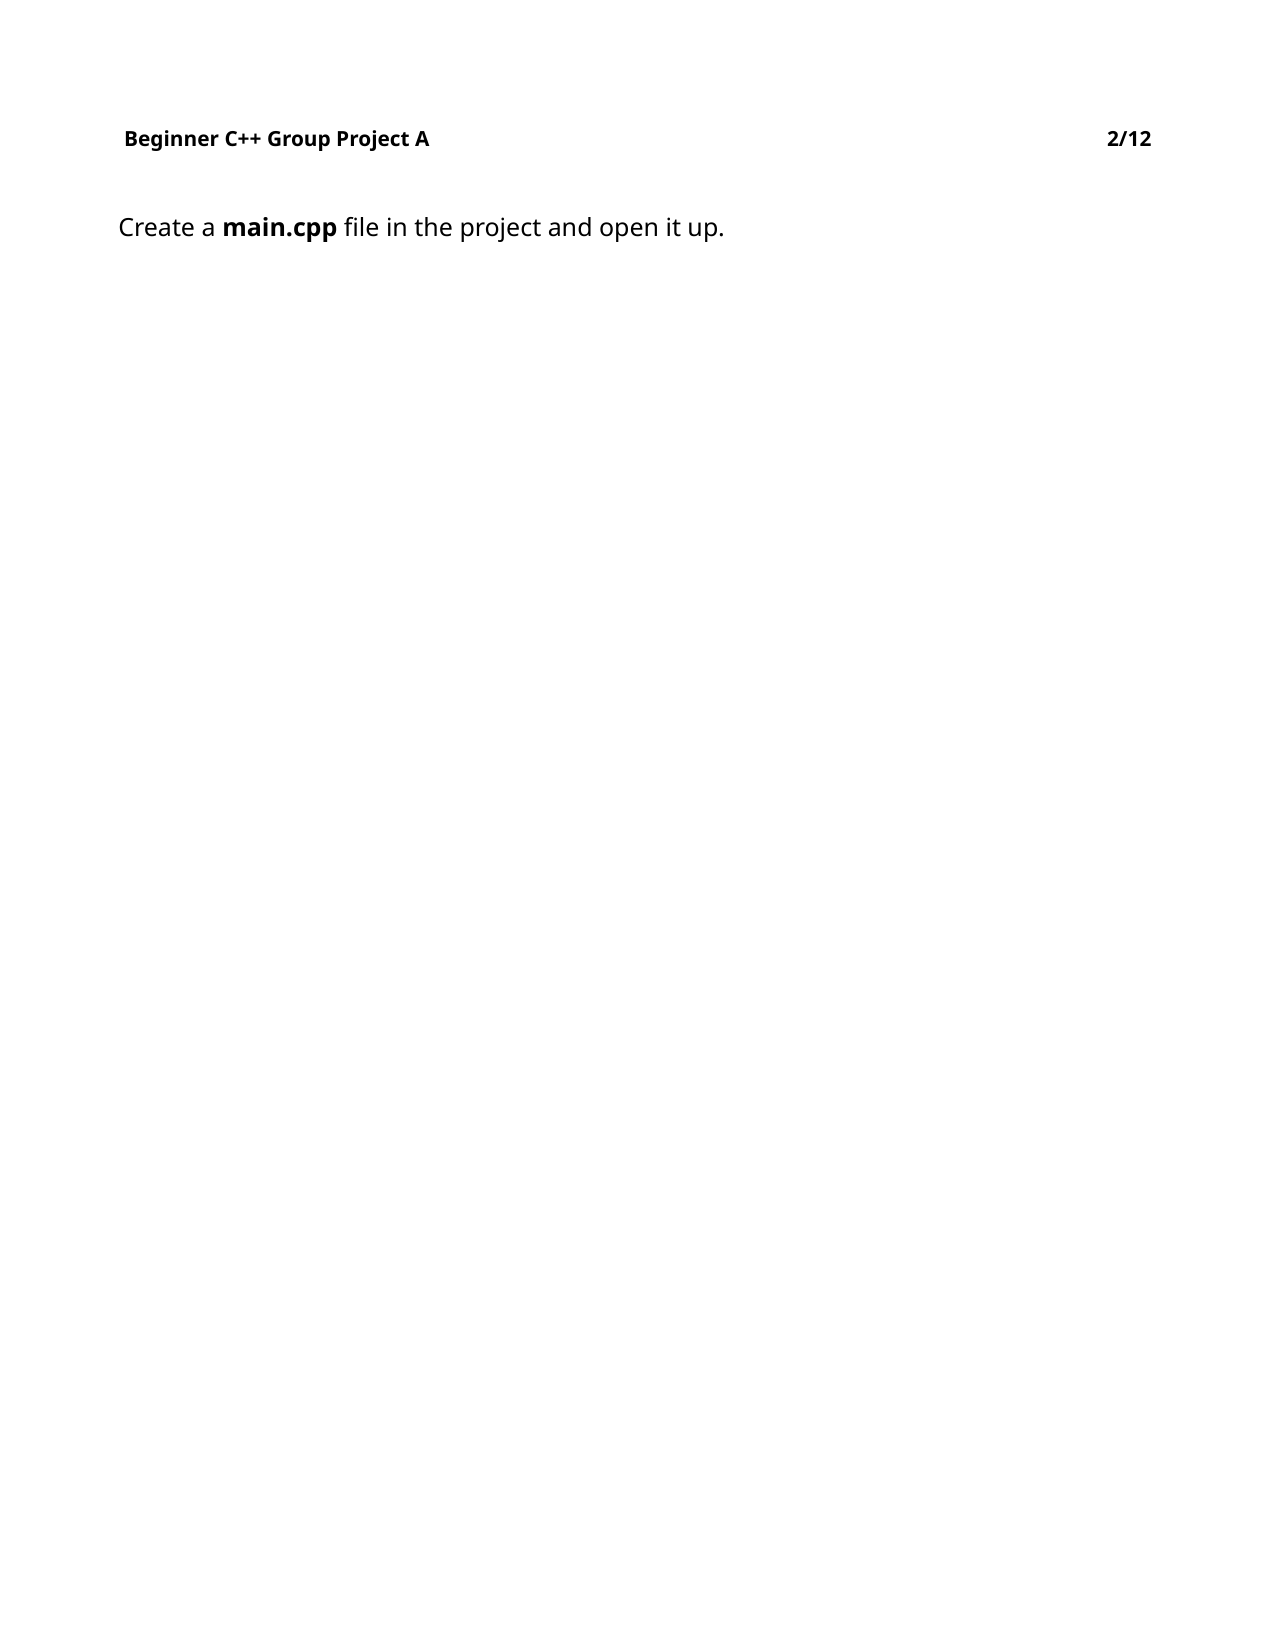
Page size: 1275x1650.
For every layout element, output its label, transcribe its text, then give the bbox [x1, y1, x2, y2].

text Create a main.cpp file in the project and open it up. [118, 210, 1157, 244]
